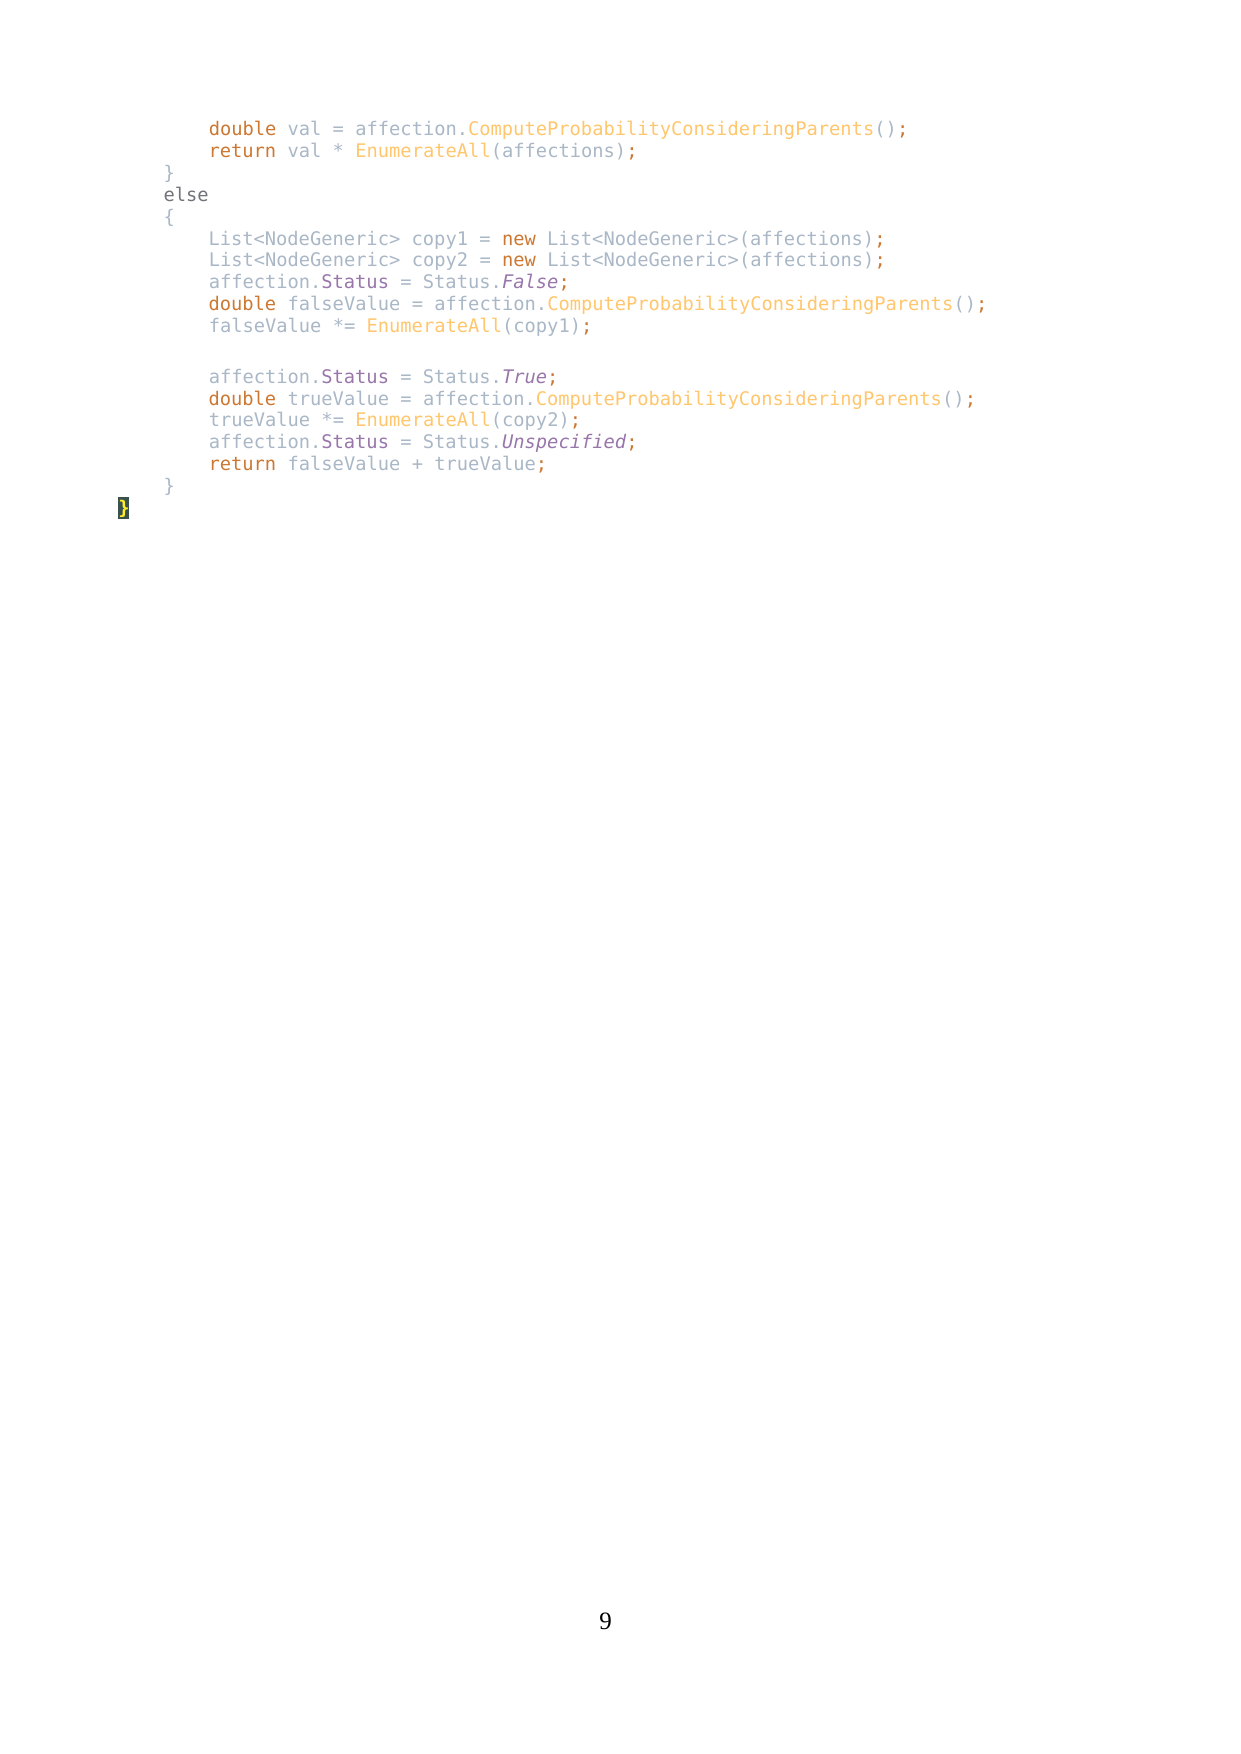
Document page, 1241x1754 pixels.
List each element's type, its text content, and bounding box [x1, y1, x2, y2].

text double val = affection.ComputeProbabilityConsideringParents(); return val * EnumerateAll(affections); } else { List<NodeGeneric> copy1 = new List<NodeGeneric>(affections); List<NodeGeneric> copy2 = new List<NodeGeneric>(affections); affection.Status = Status.False; double falseValue = affection.ComputeProbabilityConsideringParents(); falseValue *= EnumerateAll(copy1); affection.Status = Status.True; double trueValue = affection.ComputeProbabilityConsideringParents(); trueValue *= EnumerateAll(copy2); affection.Status = Status.Unspecified; return falseValue + trueValue; } } [118, 118, 1093, 519]
